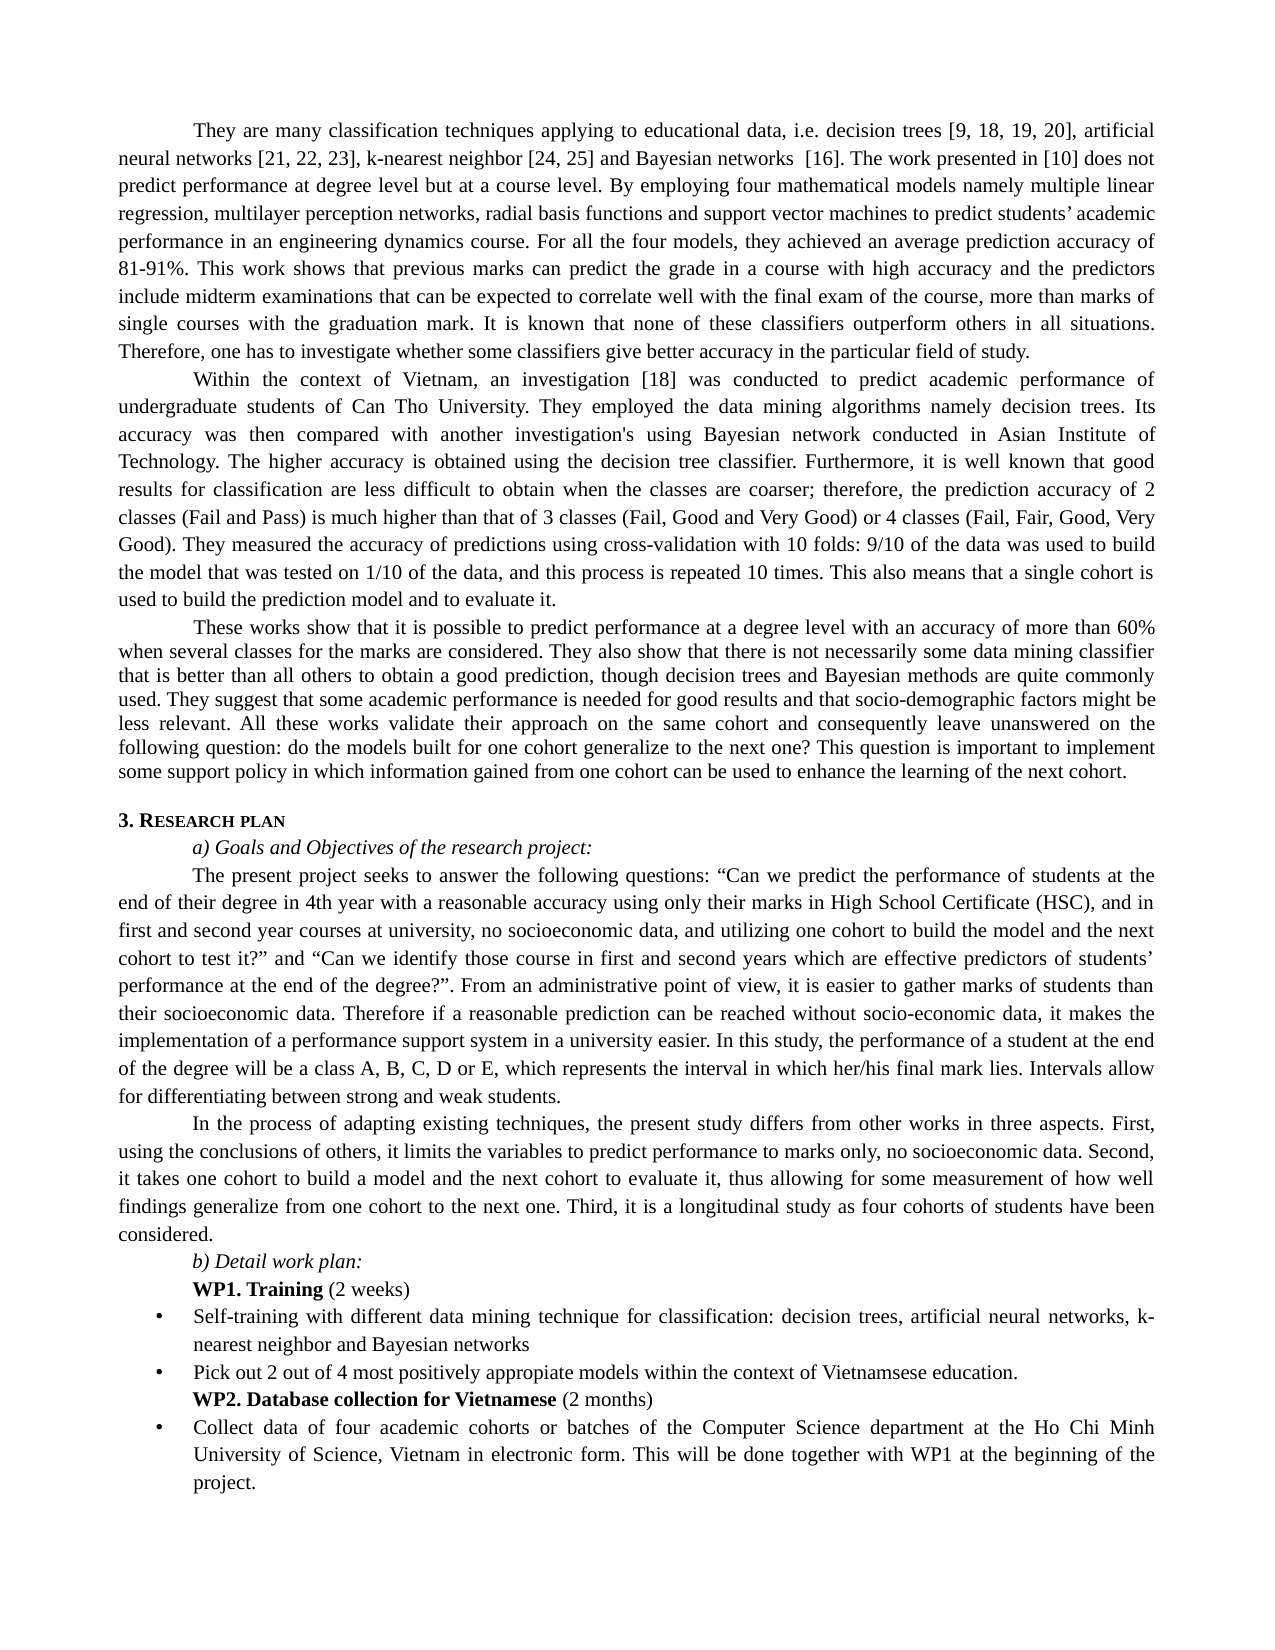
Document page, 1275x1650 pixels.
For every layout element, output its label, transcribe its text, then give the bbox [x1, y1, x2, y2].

text WP2. Database collection for Vietnamese (2 months) [118, 1387, 1157, 1411]
text a) Goals and Objectives of the research project: [118, 835, 1157, 859]
text These works show that it is possible to predict performance at a degree level with an accuracy of more than 60% when several classes for the marks are considered. They also show that there is not necessarily some data mining classifier that is better than all others to obtain a good prediction, though decision trees and Bayesian methods are quite commonly used. They suggest that some academic performance is needed for good results and that socio-demographic factors might be less relevant. All these works validate their approach on the same cohort and consequently leave unanswered on the following question: do the models built for one cohort generalize to the next one? This question is important to implement some support policy in which information gained from one cohort can be used to enhance the learning of the next cohort. [118, 615, 1157, 783]
text Within the context of Vietnam, an investigation [18] was conducted to predict academic performance of undergraduate students of Can Tho University. They employed the data mining algorithms namely decision trees. Its accuracy was then compared with another investigation's using Bayesian network conducted in Asian Institute of Technology. The higher accuracy is obtained using the decision tree classifier. Furthermore, it is well known that good results for classification are less difficult to obtain when the classes are coarser; therefore, the prediction accuracy of 2 classes (Fail and Pass) is much higher than that of 3 classes (Fail, Good and Very Good) or 4 classes (Fail, Fair, Good, Very Good). They measured the accuracy of predictions using cross-validation with 10 folds: 9/10 of the data was used to build the model that was tested on 1/10 of the data, and this process is repeated 10 times. This also means that a single cohort is used to build the prediction model and to evaluate it. [118, 367, 1157, 611]
text In the process of adapting existing techniques, the present study differs from other works in three aspects. First, using the conclusions of others, it limits the variables to predict performance to marks only, no socioeconomic data. Second, it takes one cohort to build a model and the next cohort to evaluate it, thus allowing for some measurement of how well findings generalize from one cohort to the next one. Third, it is a longitudinal study as four cohorts of students have been considered. [118, 1111, 1157, 1246]
text The present project seeks to answer the following questions: “Can we predict the performance of students at the end of their degree in 4th year with a reasonable accuracy using only their marks in High School Certificate (HSC), and in first and second year courses at university, no socioeconomic data, and utilizing one cohort to build the model and the next cohort to test it?” and “Can we identify those course in first and second years which are effective predictors of students’ performance at the end of the degree?”. From an administrative point of view, it is easier to gather marks of students than their socioeconomic data. Therefore if a reasonable prediction can be reached without socio-economic data, it makes the implementation of a performance support system in a university easier. In this study, the performance of a student at the end of the degree will be a class A, B, C, D or E, which represents the interval in which her/his final mark lies. Intervals allow for differentiating between strong and weak students. [118, 863, 1157, 1108]
list Pick out 2 out of 4 most positively appropiate models within the context of Vietnamsese education. [156, 1359, 1157, 1384]
text 3. Research plan [118, 807, 1157, 832]
text They are many classification techniques applying to educational data, i.e. decision trees [9, 18, 19, 20], artificial neural networks [21, 22, 23], k-nearest neighbor [24, 25] and Bayesian networks [16]. The work presented in [10] does not predict performance at degree level but at a course level. By employing four mathematical models namely multiple linear regression, multilayer perception networks, radial basis functions and support vector machines to predict students’ academic performance in an engineering dynamics course. For all the four models, they achieved an average prediction accuracy of 81-91%. This work shows that previous marks can predict the grade in a course with high accuracy and the predictors include midterm examinations that can be expected to correlate well with the final exam of the course, more than marks of single courses with the graduation mark. It is known that none of these classifiers outperform others in all situations. Therefore, one has to investigate whether some classifiers give better accuracy in the particular field of study. [118, 118, 1157, 363]
text WP1. Training (2 weeks) [118, 1277, 1157, 1301]
list Self-training with different data mining technique for classification: decision trees, artificial neural networks, k-nearest neighbor and Bayesian networks [156, 1304, 1157, 1356]
list Collect data of four academic cohorts or batches of the Computer Science department at the Ho Chi Minh University of Science, Vietnam in electronic form. This will be done together with WP1 at the beginning of the project. [156, 1415, 1157, 1494]
text b) Detail work plan: [118, 1249, 1157, 1273]
